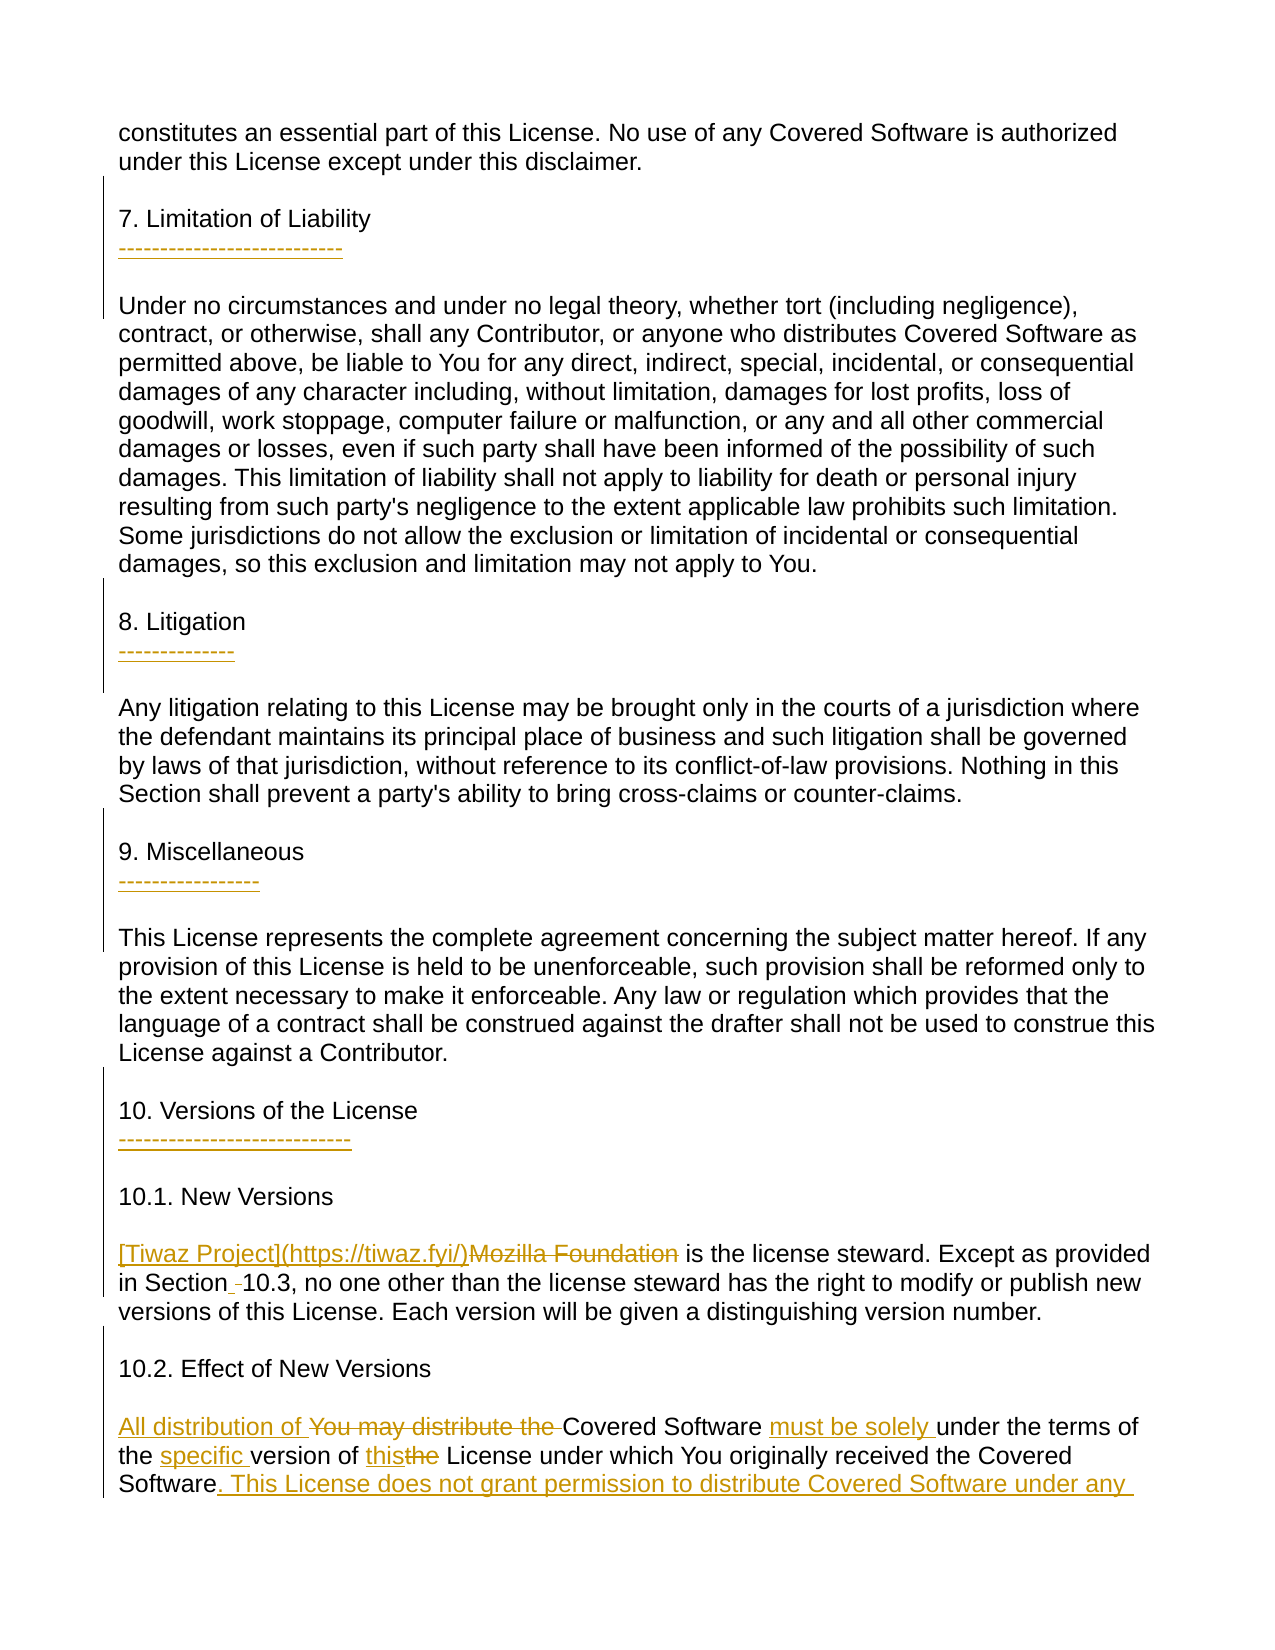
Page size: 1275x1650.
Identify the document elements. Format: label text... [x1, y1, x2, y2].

text constitutes an essential part of this License. No use of any Covered Software is authorized under this License except under this disclaimer. [118, 118, 1157, 176]
text --------------------------- [118, 233, 1157, 262]
text Any litigation relating to this License may be brought only in the courts of a jurisdiction where the defendant maintains its principal place of business and such litigation shall be governed by laws of that jurisdiction, without reference to its conflict-of-law provisions. Nothing in this Section shall prevent a party's ability to bring cross-claims or counter-claims. [118, 693, 1157, 808]
text [Tiwaz Project](https://tiwaz.fyi/) is the license steward. Except as provided in Section 10.3, no one other than the license steward has the right to modify or publish new versions of this License. Each version will be given a distinguishing version number. [118, 1239, 1157, 1326]
text Under no circumstances and under no legal theory, whether tort (including negligence), contract, or otherwise, shall any Contributor, or anyone who distributes Covered Software as permitted above, be liable to You for any direct, indirect, special, incidental, or consequential [118, 291, 1157, 377]
text 10. Versions of the License [118, 1096, 1157, 1124]
text 9. Miscellaneous [118, 837, 1157, 866]
text -------------- [118, 636, 1157, 664]
text 7. Limitation of Liability [118, 204, 1157, 233]
text ----------------- [118, 866, 1157, 894]
text damages of any character including, without limitation, damages for lost profits, loss of goodwill, work stoppage, computer failure or malfunction, or any and all other commercial damages or losses, even if such party shall have been informed of the possibility of such damages. This limitation of liability shall not apply to liability for death or personal injury resulting from such party's negligence to the extent applicable law prohibits such limitation. Some jurisdictions do not allow the exclusion or limitation of incidental or consequential damages, so this exclusion and limitation may not apply to You. [118, 377, 1157, 578]
text ---------------------------- [118, 1124, 1157, 1153]
text All distribution of Covered Software must be solely under the terms of the specific version of this License under which You originally received the Covered Software. This License does not grant permission to distribute Covered Software under any other version of this License, including any subsequent versions published by the license steward. [118, 1412, 1157, 1498]
text 10.2. Effect of New Versions [118, 1354, 1157, 1383]
text 8. Litigation [118, 607, 1157, 636]
text This License represents the complete agreement concerning the subject matter hereof. If any provision of this License is held to be unenforceable, such provision shall be reformed only to the extent necessary to make it enforceable. Any law or regulation which provides that the language of a contract shall be construed against the drafter shall not be used to construe this License against a Contributor. [118, 923, 1157, 1067]
text 10.1. New Versions [118, 1182, 1157, 1211]
